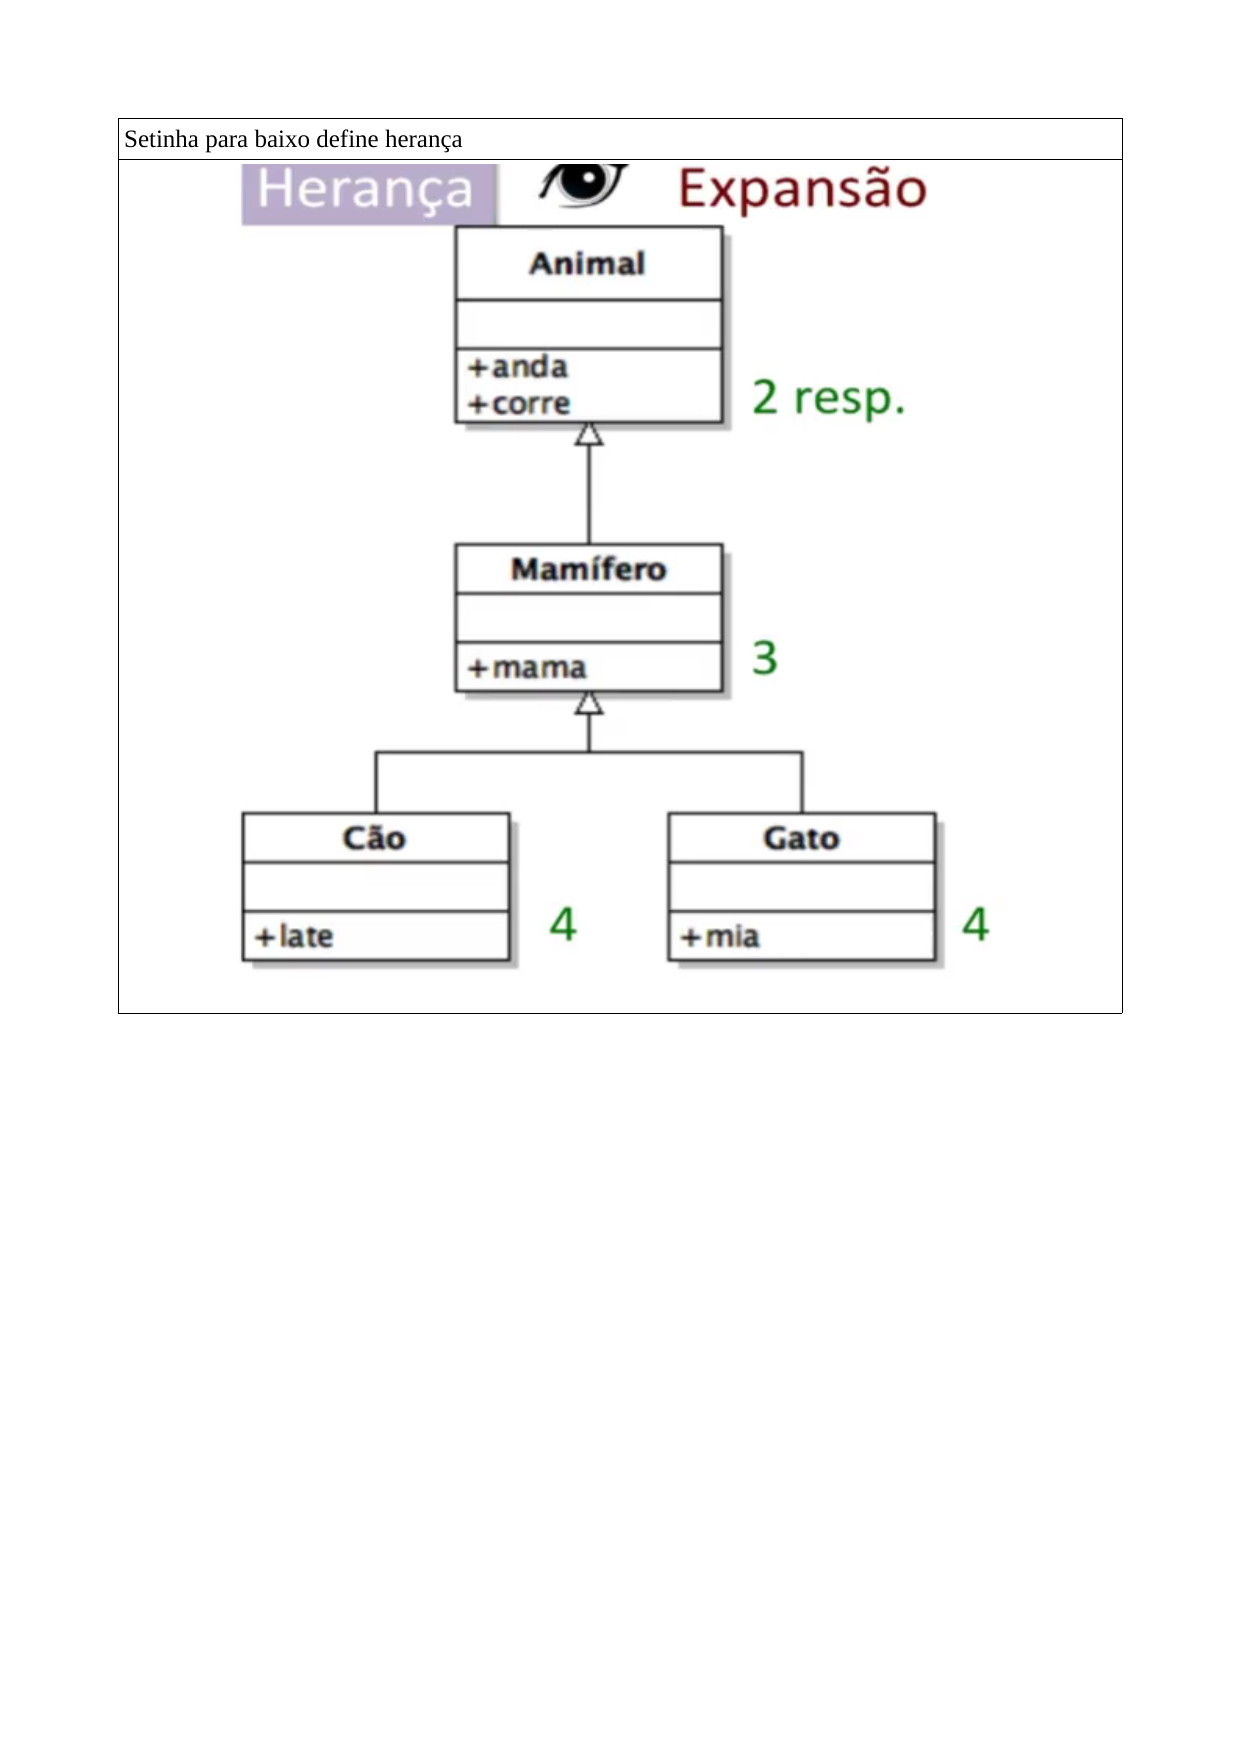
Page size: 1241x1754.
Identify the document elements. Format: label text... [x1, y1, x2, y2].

picture [229, 164, 1011, 979]
table_cell [119, 160, 1122, 1013]
table_cell Setinha para baixo define herança [119, 119, 1122, 158]
